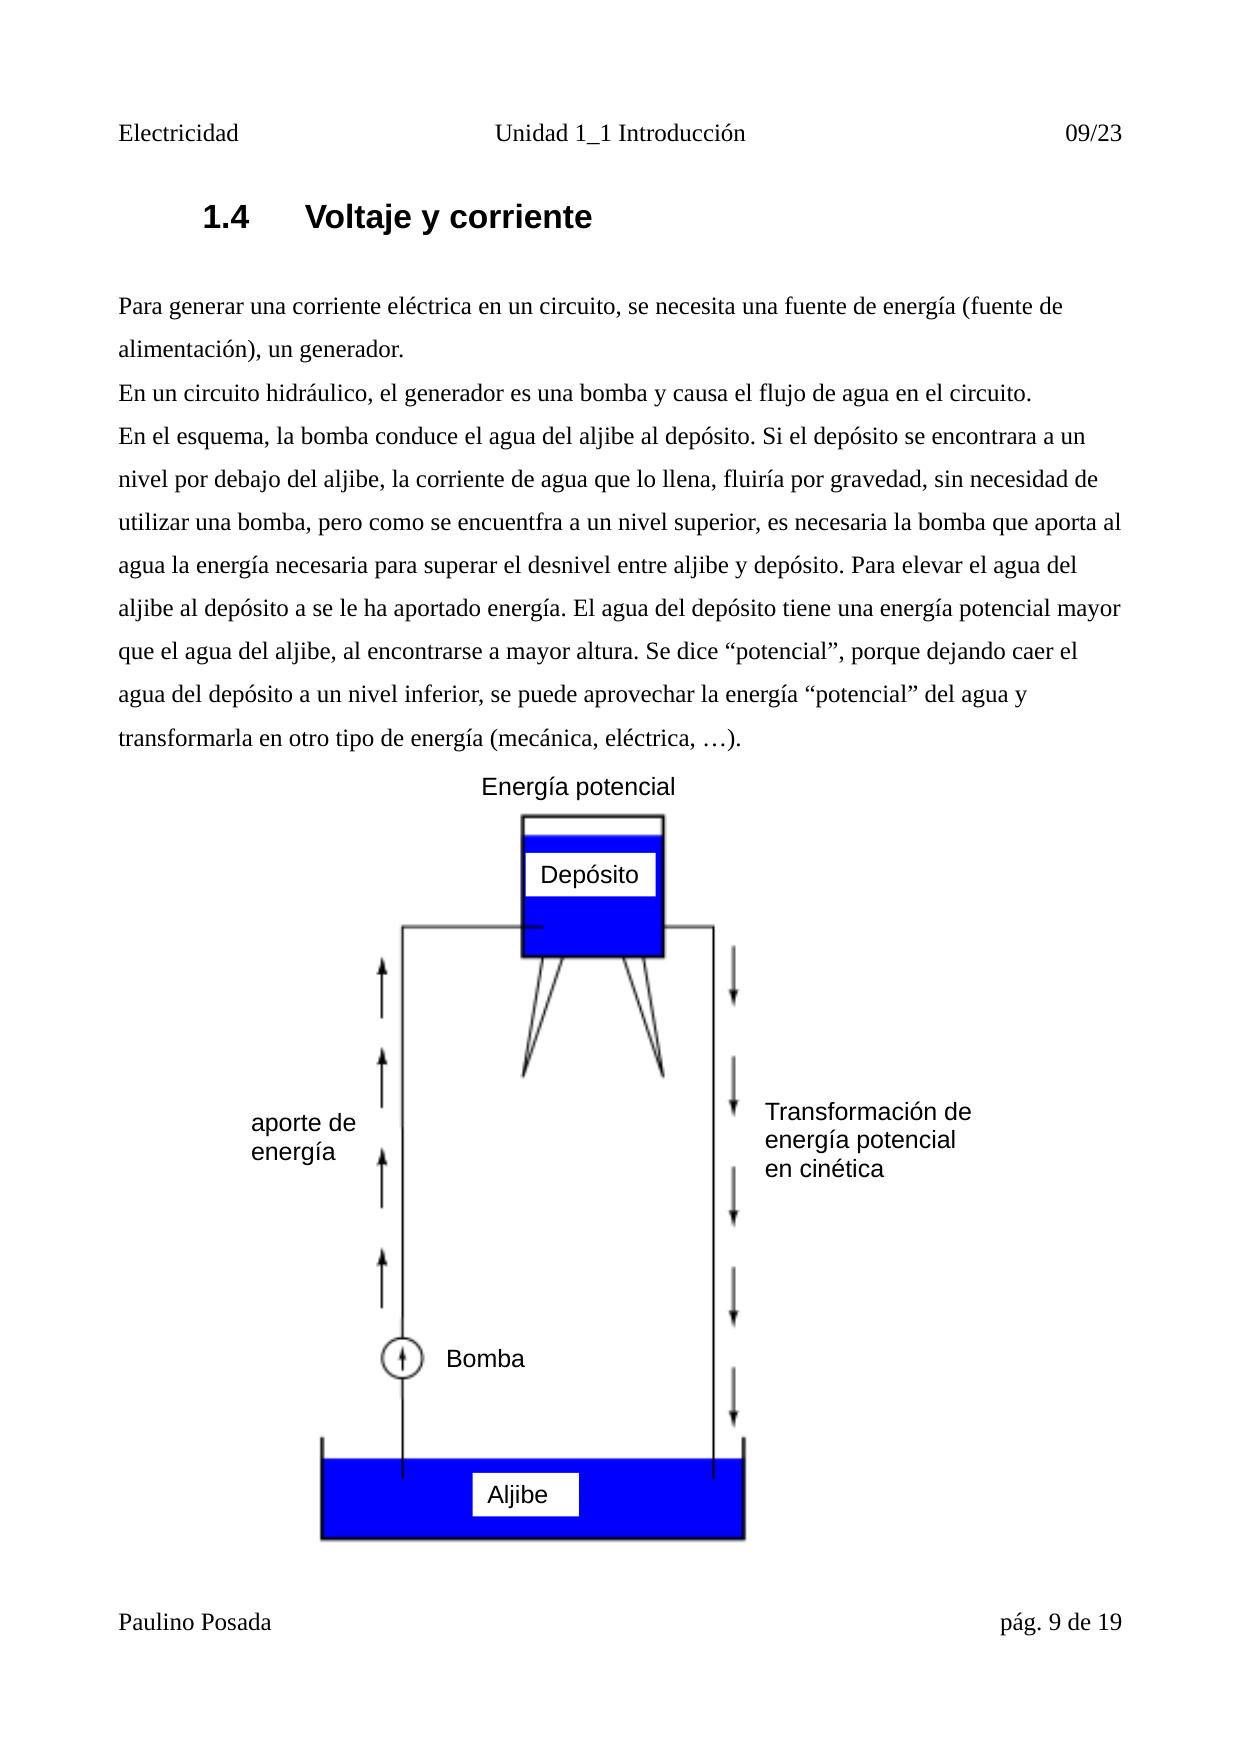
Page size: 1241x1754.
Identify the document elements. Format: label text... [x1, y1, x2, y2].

text En un circuito hidráulico, el generador es una bomba y causa el flujo de agua en el circuito. [118, 378, 1122, 406]
picture [302, 802, 761, 1559]
text Para generar una corriente eléctrica en un circuito, se necesita una fuente de energía (fuente de alimentación), un generador. [118, 291, 1122, 363]
subtitle Voltaje y corriente [193, 197, 1122, 236]
text En el esquema, la bomba conduce el agua del aljibe al depósito. Si el depósito se encontrara a un nivel por debajo del aljibe, la corriente de agua que lo llena, fluiría por gravedad, sin necesidad de utilizar una bomba, pero como se encuentfra a un nivel superior, es necesaria la bomba que aporta al agua la energía necesaria para superar el desnivel entre aljibe y depósito. Para elevar el agua del aljibe al depósito a se le ha aportado energía. El agua del depósito tiene una energía potencial mayor que el agua del aljibe, al encontrarse a mayor altura. Se dice “potencial”, porque dejando caer el agua del depósito a un nivel inferior, se puede aprovechar la energía “potencial” del agua y transformarla en otro tipo de energía (mecánica, eléctrica, …). [118, 421, 1122, 751]
